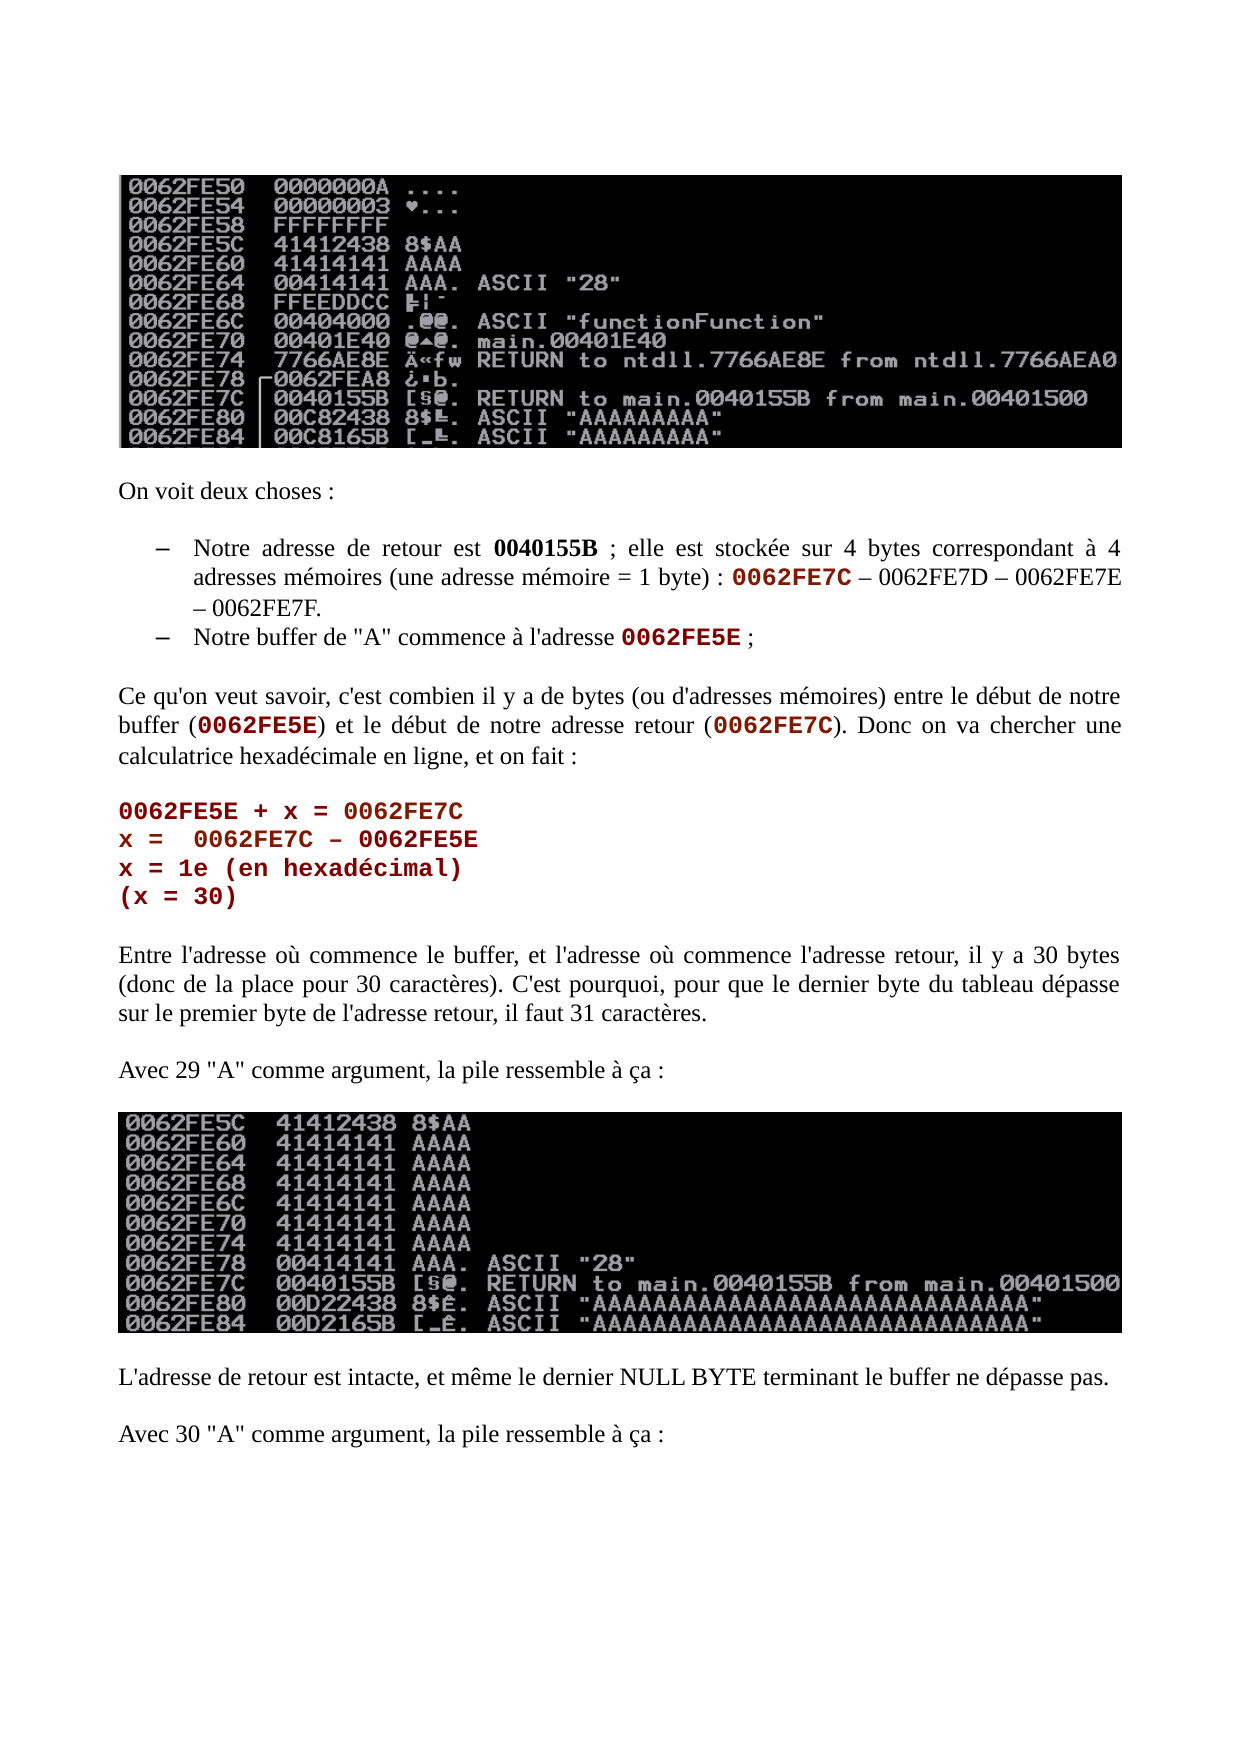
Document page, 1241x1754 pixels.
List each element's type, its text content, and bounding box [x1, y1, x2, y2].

text Avec 29 "A" comme argument, la pile ressemble à ça : [118, 1055, 1122, 1084]
text Entre l'adresse où commence le buffer, et l'adresse où commence l'adresse retour, il y a 30 bytes (donc de la place pour 30 caractères). C'est pourquoi, pour que le dernier byte du tableau dépasse sur le premier byte de l'adresse retour, il faut 31 caractères. [118, 940, 1122, 1026]
text x = 1e (en hexadécimal) [118, 855, 1122, 883]
list Notre adresse de retour est 0040155B ; elle est stockée sur 4 bytes correspondant à 4 adresses mémoires (une adresse mémoire = 1 byte) : 0062FE7C – 0062FE7D – 0062FE7E – 0062FE7F. [156, 533, 1122, 622]
text On voit deux choses : [118, 476, 1122, 505]
text L'adresse de retour est intacte, et même le dernier NULL BYTE terminant le buffer ne dépasse pas. [118, 1362, 1122, 1390]
list Notre buffer de "A" commence à l'adresse 0062FE5E ; [156, 622, 1122, 653]
text Ce qu'on veut savoir, c'est combien il y a de bytes (ou d'adresses mémoires) entre le début de notre buffer (0062FE5E) et le début de notre adresse retour (0062FE7C). Donc on va chercher une calculatrice hexadécimale en ligne, et on fait : [118, 681, 1122, 770]
text 0062FE5E + x = 0062FE7C [118, 798, 1122, 827]
text (x = 30) [118, 883, 1122, 912]
text x = 0062FE7C – 0062FE5E [118, 827, 1122, 855]
text Avec 30 "A" comme argument, la pile ressemble à ça : [118, 1419, 1122, 1448]
